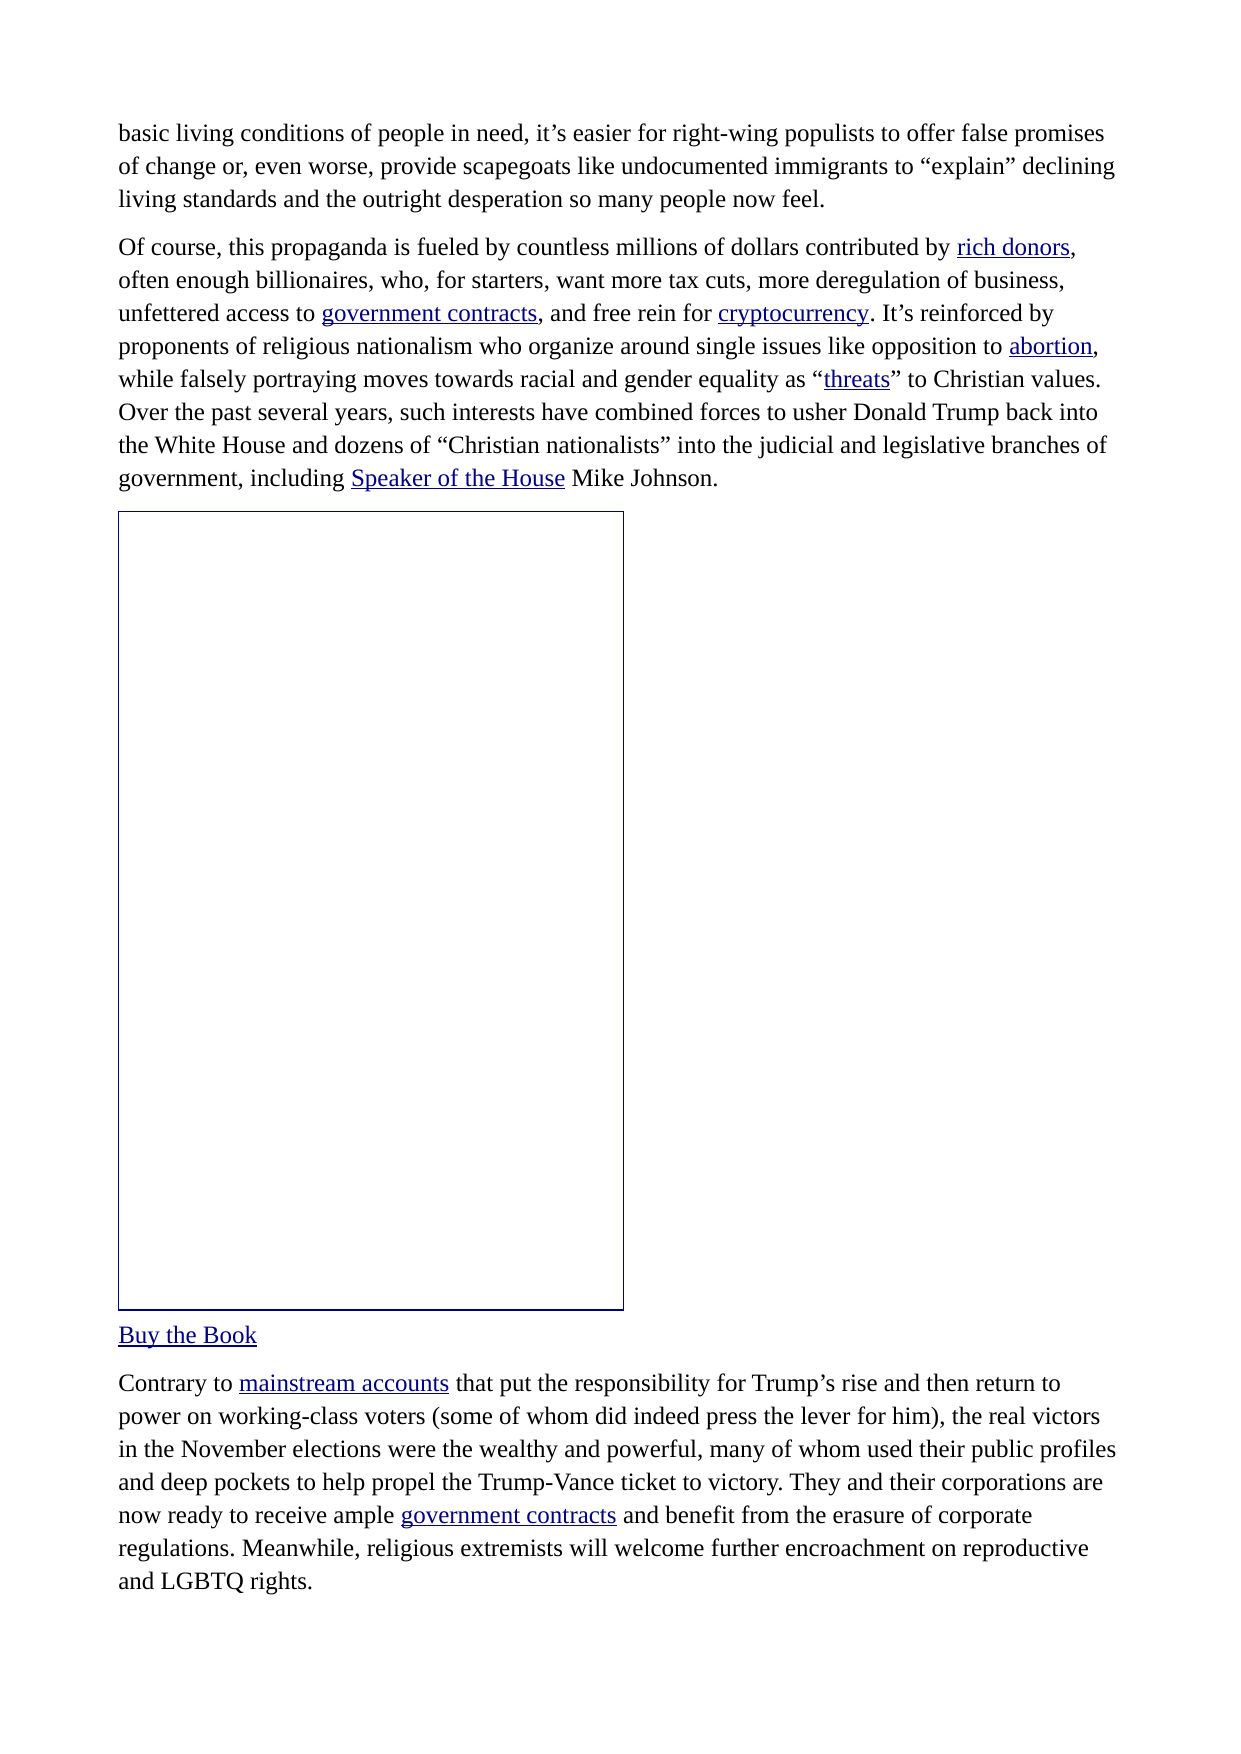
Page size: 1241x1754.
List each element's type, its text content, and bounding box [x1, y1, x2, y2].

text basic living conditions of people in need, it’s easier for right-wing populists to offer false promises of change or, even worse, provide scapegoats like undocumented immigrants to “explain” declining living standards and the outright desperation so many people now feel. [118, 118, 1122, 213]
text Contrary to mainstream accounts that put the responsibility for Trump’s rise and then return to power on working-class voters (some of whom did indeed press the lever for him), the real victors in the November elections were the wealthy and powerful, many of whom used their public profiles and deep pockets to help propel the Trump-Vance ticket to victory. They and their corporations are now ready to receive ample government contracts and benefit from the erasure of corporate regulations. Meanwhile, religious extremists will welcome further encroachment on reproductive and LGBTQ rights. [118, 1368, 1122, 1595]
text Of course, this propaganda is fueled by countless millions of dollars contributed by rich donors, often enough billionaires, who, for starters, want more tax cuts, more deregulation of business, unfettered access to government contracts, and free rein for cryptocurrency. It’s reinforced by proponents of religious nationalism who organize around single issues like opposition to abortion, while falsely portraying moves towards racial and gender equality as “threats” to Christian values. Over the past several years, such interests have combined forces to usher Donald Trump back into the White House and dozens of “Christian nationalists” into the judicial and legislative branches of government, including Speaker of the House Mike Johnson. [118, 232, 1122, 492]
text Buy the Book [118, 1320, 1122, 1349]
